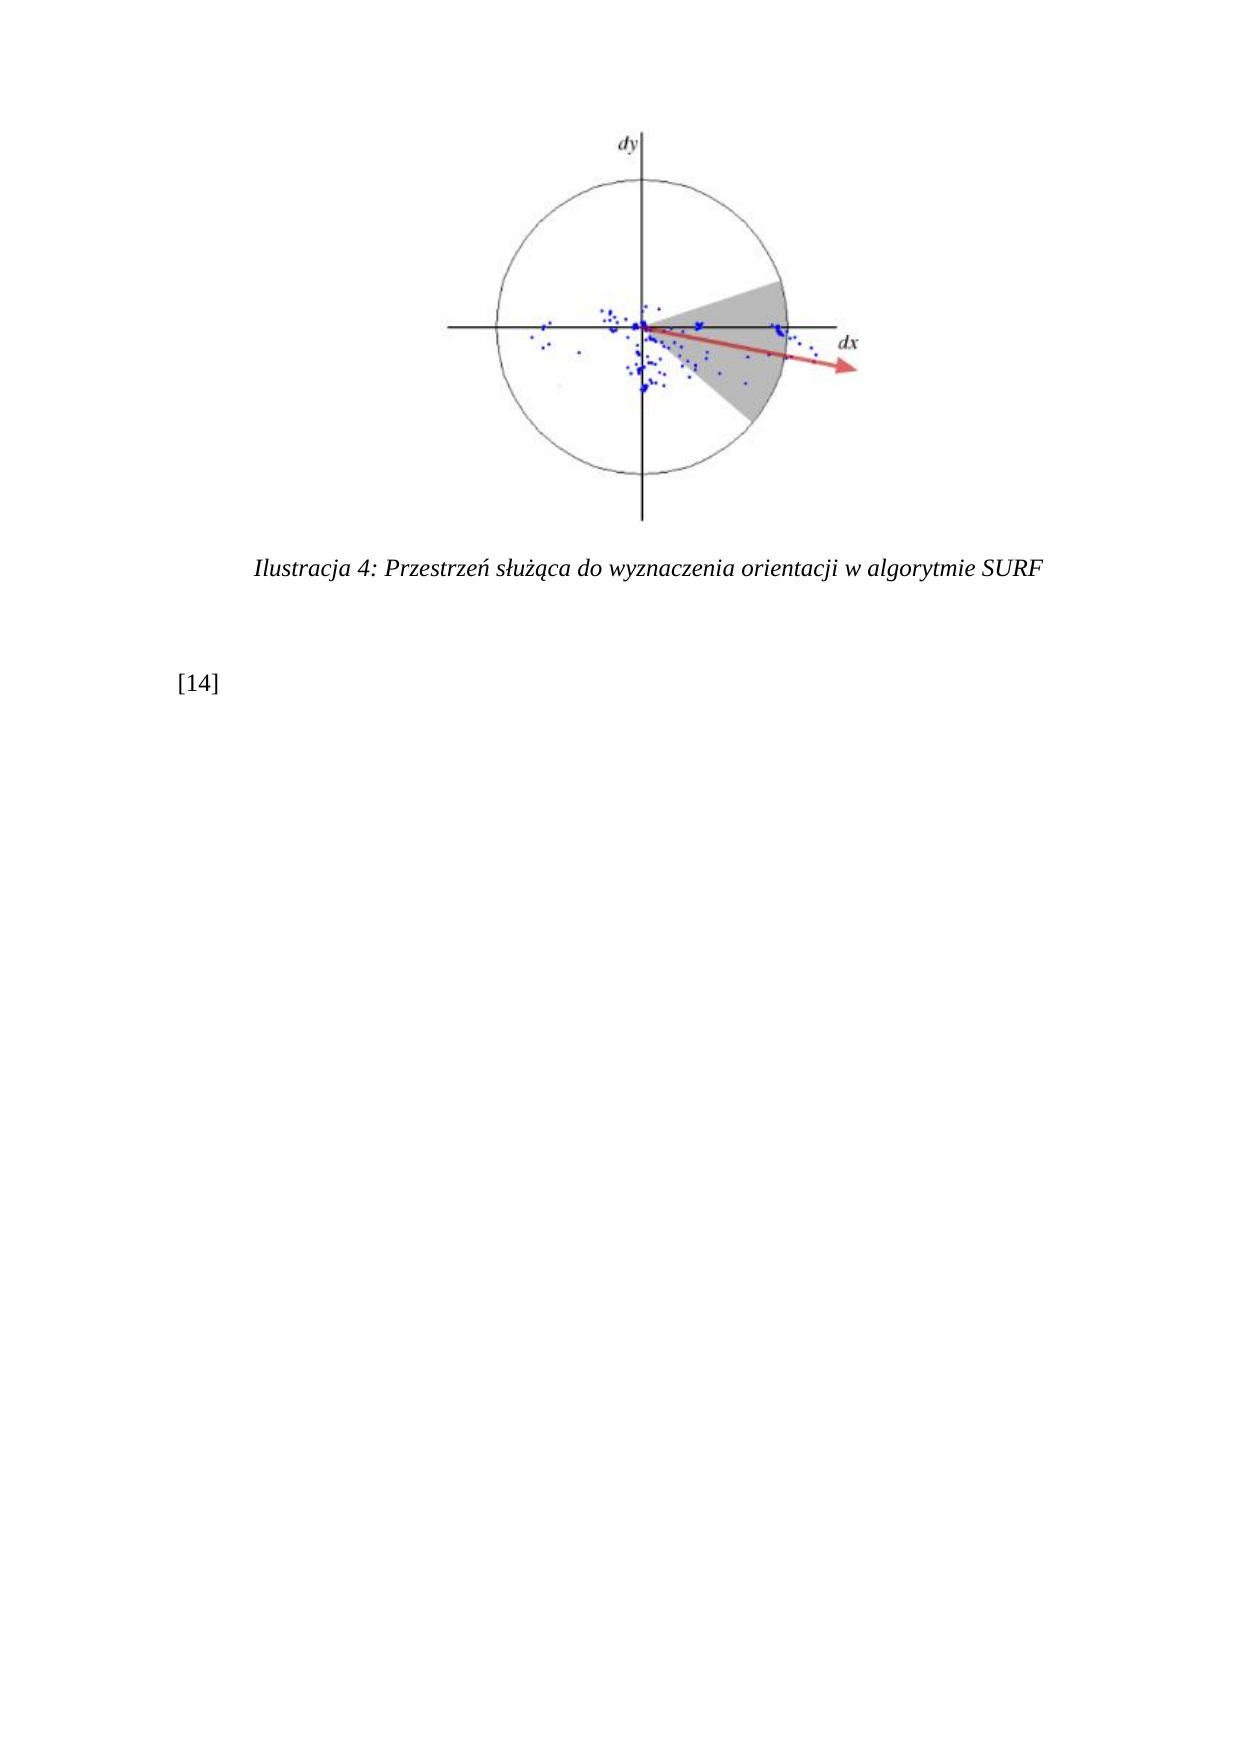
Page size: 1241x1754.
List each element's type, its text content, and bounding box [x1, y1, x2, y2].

text Ilustracja 4: Przestrzeń służąca do wyznaczenia orientacji w algorytmie SURF [238, 553, 1061, 581]
picture [440, 130, 860, 523]
text [14] [177, 668, 1122, 697]
